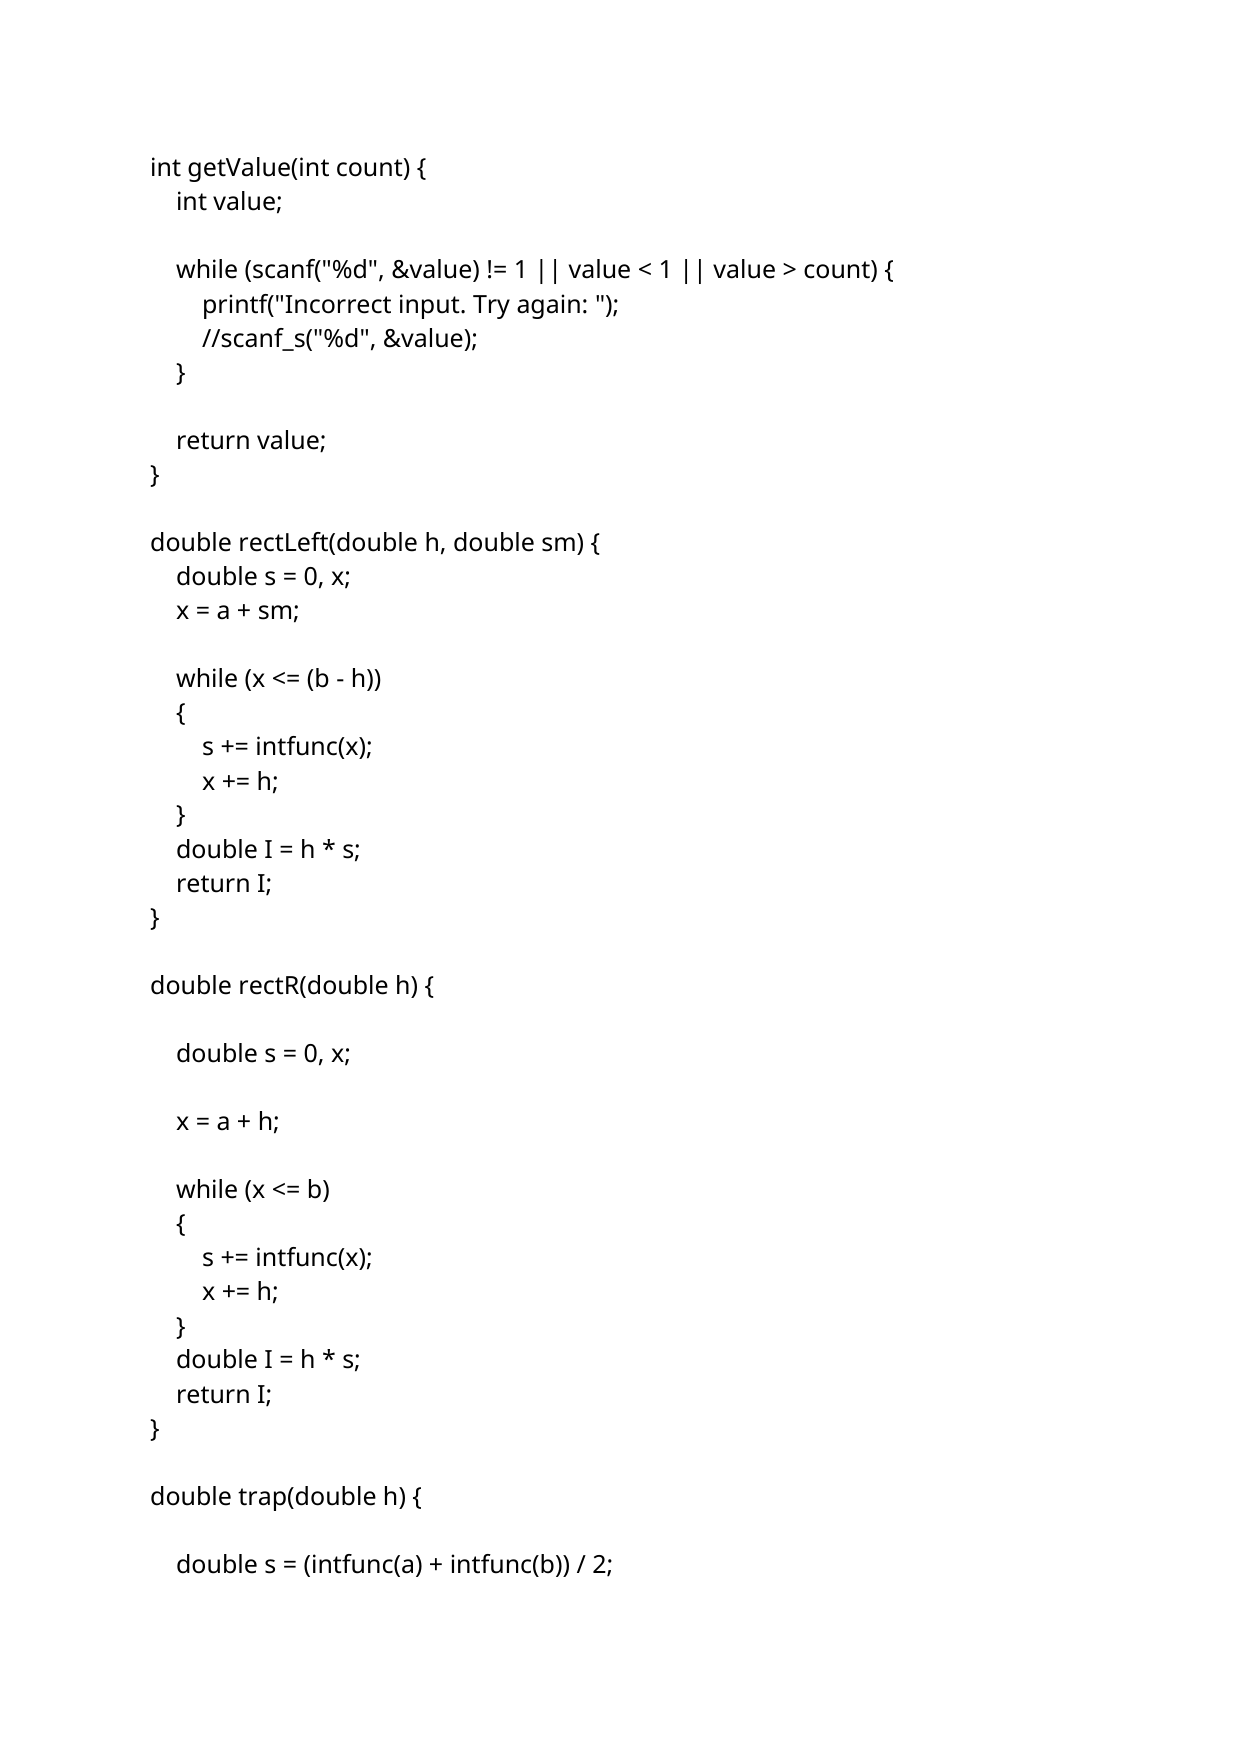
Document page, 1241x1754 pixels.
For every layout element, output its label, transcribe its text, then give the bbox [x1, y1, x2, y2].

text double s = (intfunc(a) + intfunc(b)) / 2; [150, 1547, 1090, 1581]
text } [150, 899, 1090, 933]
text int value; [150, 184, 1090, 218]
text double trap(double h) { [150, 1478, 1090, 1512]
text { [150, 1206, 1090, 1240]
text double I = h * s; [150, 831, 1090, 865]
text s += intfunc(x); [150, 729, 1090, 763]
text double rectR(double h) { [150, 967, 1090, 1002]
text } [150, 457, 1090, 491]
text { [150, 695, 1090, 729]
text return value; [150, 422, 1090, 457]
text x += h; [150, 1274, 1090, 1308]
text } [150, 797, 1090, 831]
text x += h; [150, 763, 1090, 797]
text double I = h * s; [150, 1342, 1090, 1376]
text } [150, 1308, 1090, 1342]
text x = a + h; [150, 1104, 1090, 1138]
text } [150, 1410, 1090, 1444]
text s += intfunc(x); [150, 1240, 1090, 1274]
text printf("Incorrect input. Try again: "); [150, 286, 1090, 320]
text double rectLeft(double h, double sm) { [150, 525, 1090, 559]
text return I; [150, 865, 1090, 899]
text //scanf_s("%d", &value); [150, 320, 1090, 354]
text x = a + sm; [150, 593, 1090, 627]
text while (x <= (b - h)) [150, 661, 1090, 695]
text double s = 0, x; [150, 1036, 1090, 1070]
text int getValue(int count) { [150, 150, 1090, 184]
text while (scanf("%d", &value) != 1 || value < 1 || value > count) { [150, 252, 1090, 286]
text double s = 0, x; [150, 559, 1090, 593]
text return I; [150, 1376, 1090, 1410]
text while (x <= b) [150, 1172, 1090, 1206]
text } [150, 354, 1090, 388]
